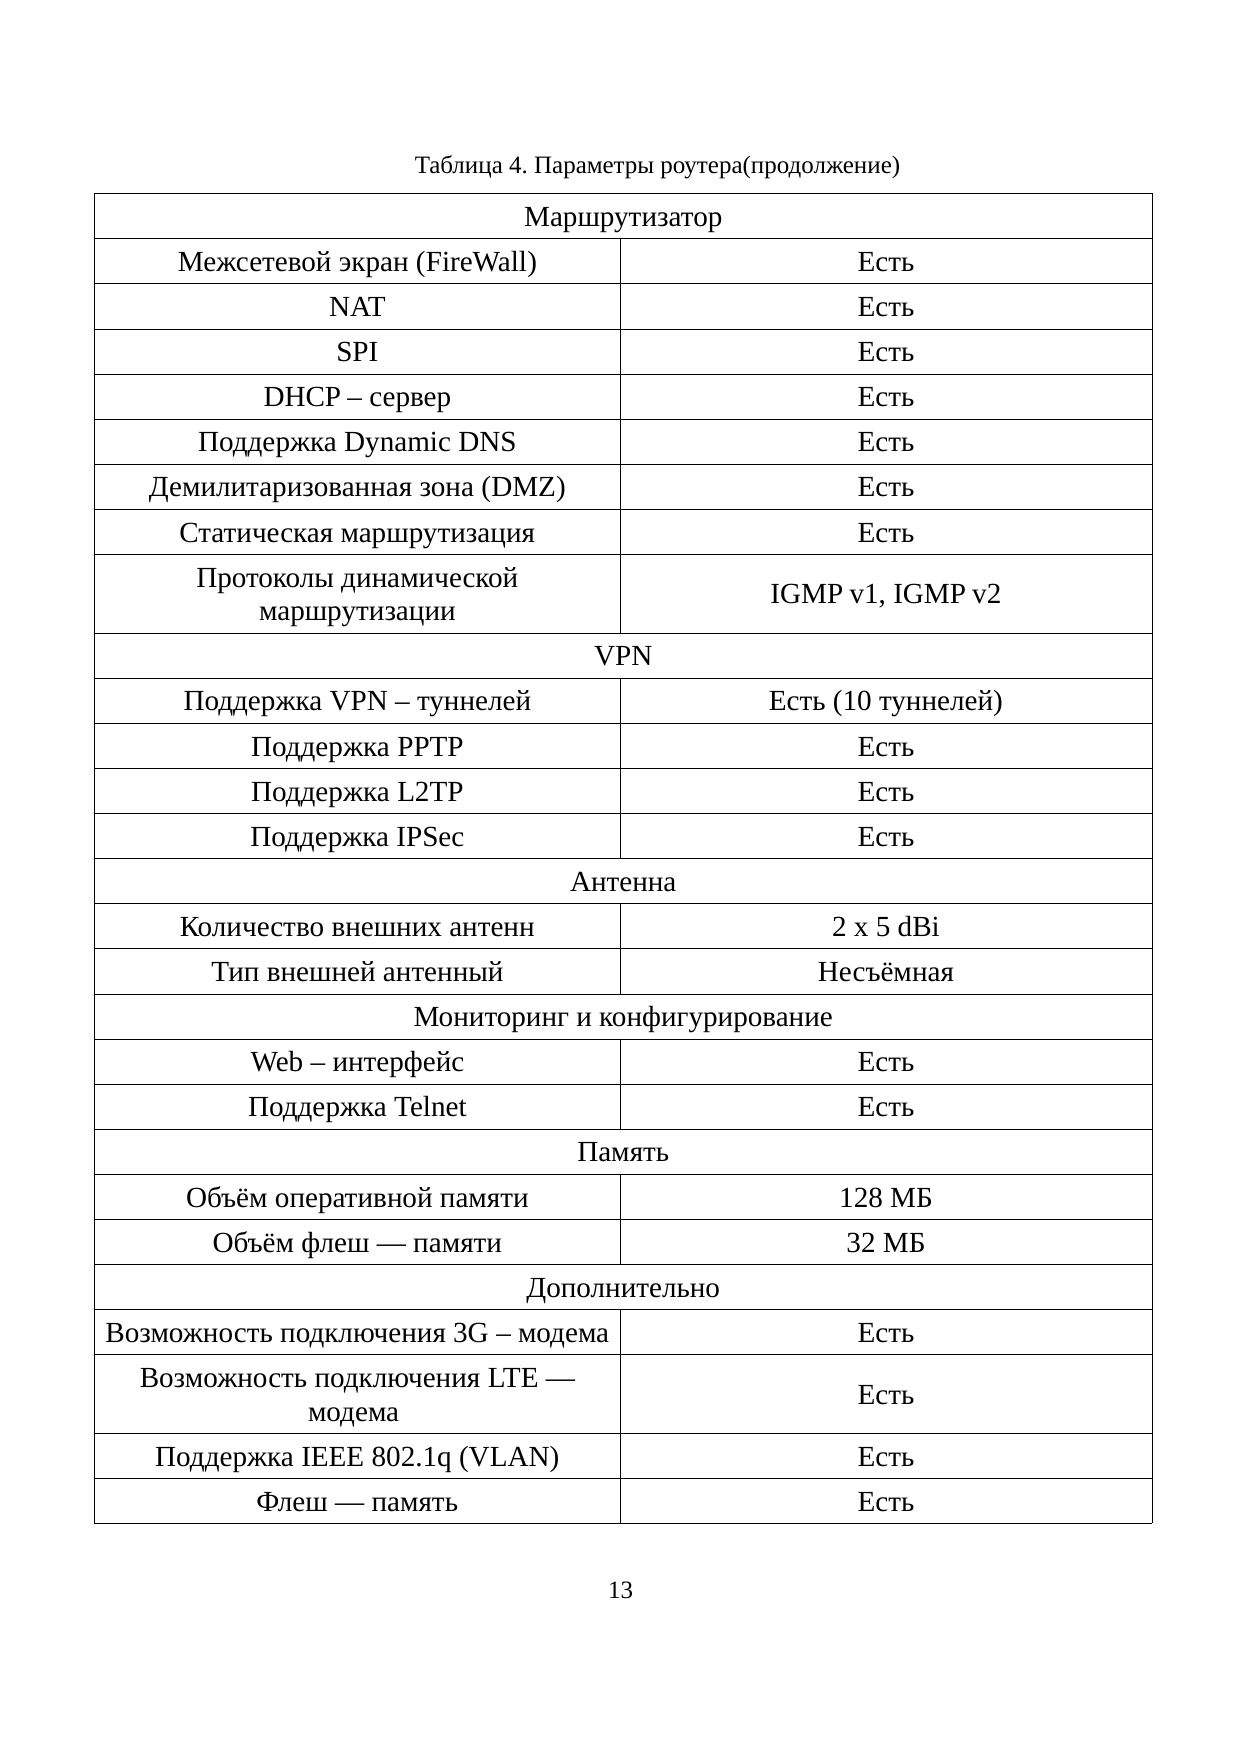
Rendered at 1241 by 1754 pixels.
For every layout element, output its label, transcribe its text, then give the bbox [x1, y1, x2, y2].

table_cell Объём оперативной памяти [95, 1175, 620, 1219]
table_cell Межсетевой экран (FireWall) [95, 239, 620, 283]
table_cell Поддержка IPSec [95, 814, 620, 858]
table_cell Есть [621, 1434, 1152, 1478]
table_cell Поддержка L2TP [95, 769, 620, 813]
table_cell Есть [621, 239, 1152, 283]
table_cell NAT [95, 284, 620, 328]
table_cell Поддержка PPTP [95, 724, 620, 768]
table_cell Есть [621, 1355, 1152, 1433]
table_cell Web – интерфейс [95, 1040, 620, 1084]
table_cell Протоколы динамической маршрутизации [95, 555, 620, 633]
table_cell Количество внешних антенн [95, 904, 620, 948]
table_cell Есть (10 туннелей) [621, 679, 1152, 723]
table_cell 32 МБ [621, 1220, 1152, 1264]
table_cell DHCP – сервер [95, 375, 620, 419]
table_cell Тип внешней антенный [95, 949, 620, 993]
table_cell Есть [621, 510, 1152, 554]
table_cell Флеш — память [95, 1479, 620, 1523]
table_cell Есть [621, 1310, 1152, 1354]
table_cell Поддержка Dynamic DNS [95, 420, 620, 464]
table_cell Объём флеш — памяти [95, 1220, 620, 1264]
table_cell Статическая маршрутизация [95, 510, 620, 554]
table_cell IGMP v1, IGMP v2 [621, 555, 1152, 633]
table_cell VPN [95, 634, 1152, 678]
table_cell 128 МБ [621, 1175, 1152, 1219]
table_cell Есть [621, 769, 1152, 813]
table_cell Мониторинг и конфигурирование [95, 995, 1152, 1038]
table_cell Возможность подключения 3G – модема [95, 1310, 620, 1354]
table_cell Поддержка VPN – туннелей [95, 679, 620, 723]
table_cell Есть [621, 284, 1152, 328]
table_cell Есть [621, 330, 1152, 373]
table_cell Есть [621, 1040, 1152, 1084]
table_cell Есть [621, 420, 1152, 464]
text Таблица 4. Параметры роутера(продолжение) [89, 150, 1152, 179]
table_cell Демилитаризованная зона (DMZ) [95, 465, 620, 509]
table_cell Есть [621, 465, 1152, 509]
table_cell Память [95, 1130, 1152, 1174]
table_cell Несъёмная [621, 949, 1152, 993]
table_cell Есть [621, 1085, 1152, 1129]
table_cell SPI [95, 330, 620, 373]
table_cell 2 х 5 dBi [621, 904, 1152, 948]
table_cell Антенна [95, 859, 1152, 903]
table_cell Есть [621, 1479, 1152, 1523]
table_header Маршрутизатор [95, 194, 1152, 238]
table_cell Возможность подключения LTE — модема [95, 1355, 620, 1433]
table_cell Есть [621, 814, 1152, 858]
table_cell Есть [621, 375, 1152, 419]
table_cell Поддержка IEEE 802.1q (VLAN) [95, 1434, 620, 1478]
table_cell Поддержка Telnet [95, 1085, 620, 1129]
table_cell Дополнительно [95, 1265, 1152, 1309]
table_cell Есть [621, 724, 1152, 768]
